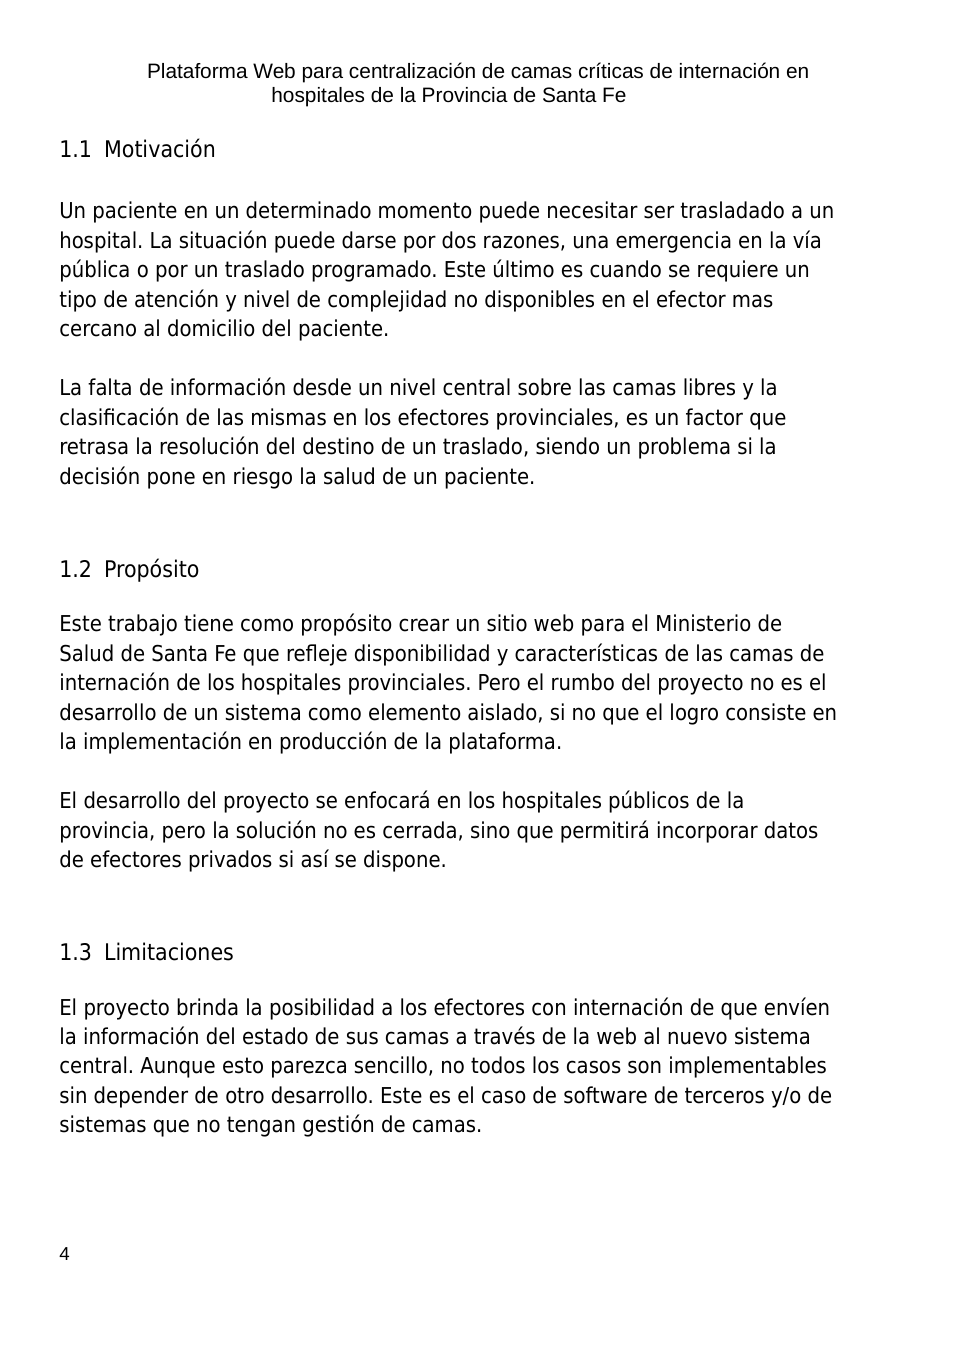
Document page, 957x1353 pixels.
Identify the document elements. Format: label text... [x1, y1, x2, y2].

subtitle Motivación [59, 136, 838, 163]
text El desarrollo del proyecto se enfocará en los hospitales públicos de la provincia, pero la solución no es cerrada, sino que permitirá incorporar datos de efectores privados si así se dispone. [59, 768, 838, 873]
subtitle Propósito [59, 556, 838, 582]
text Este trabajo tiene como propósito crear un sitio web para el Ministerio de Salud de Santa Fe que refleje disponibilidad y características de las camas de internación de los hospitales provinciales. Pero el rumbo del proyecto no es el desarrollo de un sistema como elemento aislado, si no que el logro consiste en la implementación en producción de la plataforma. [59, 601, 838, 756]
text Un paciente en un determinado momento puede necesitar ser trasladado a un hospital. La situación puede darse por dos razones, una emergencia en la vía pública o por un traslado programado. Este último es cuando se requiere un tipo de atención y nivel de complejidad no disponibles en el efector mas cercano al domicilio del paciente. [59, 182, 838, 343]
text La falta de información desde un nivel central sobre las camas libres y la clasificación de las mismas en los efectores provinciales, es un factor que retrasa la resolución del destino de un traslado, siendo un problema si la decisión pone en riesgo la salud de un paciente. [59, 356, 838, 490]
subtitle Limitaciones [59, 939, 838, 966]
text El proyecto brinda la posibilidad a los efectores con internación de que envíen la información del estado de sus camas a través de la web al nuevo sistema central. Aunque esto parezca sencillo, no todos los casos son implementables sin depender de otro desarrollo. Este es el caso de software de terceros y/o de sistemas que no tengan gestión de camas. [59, 984, 838, 1139]
